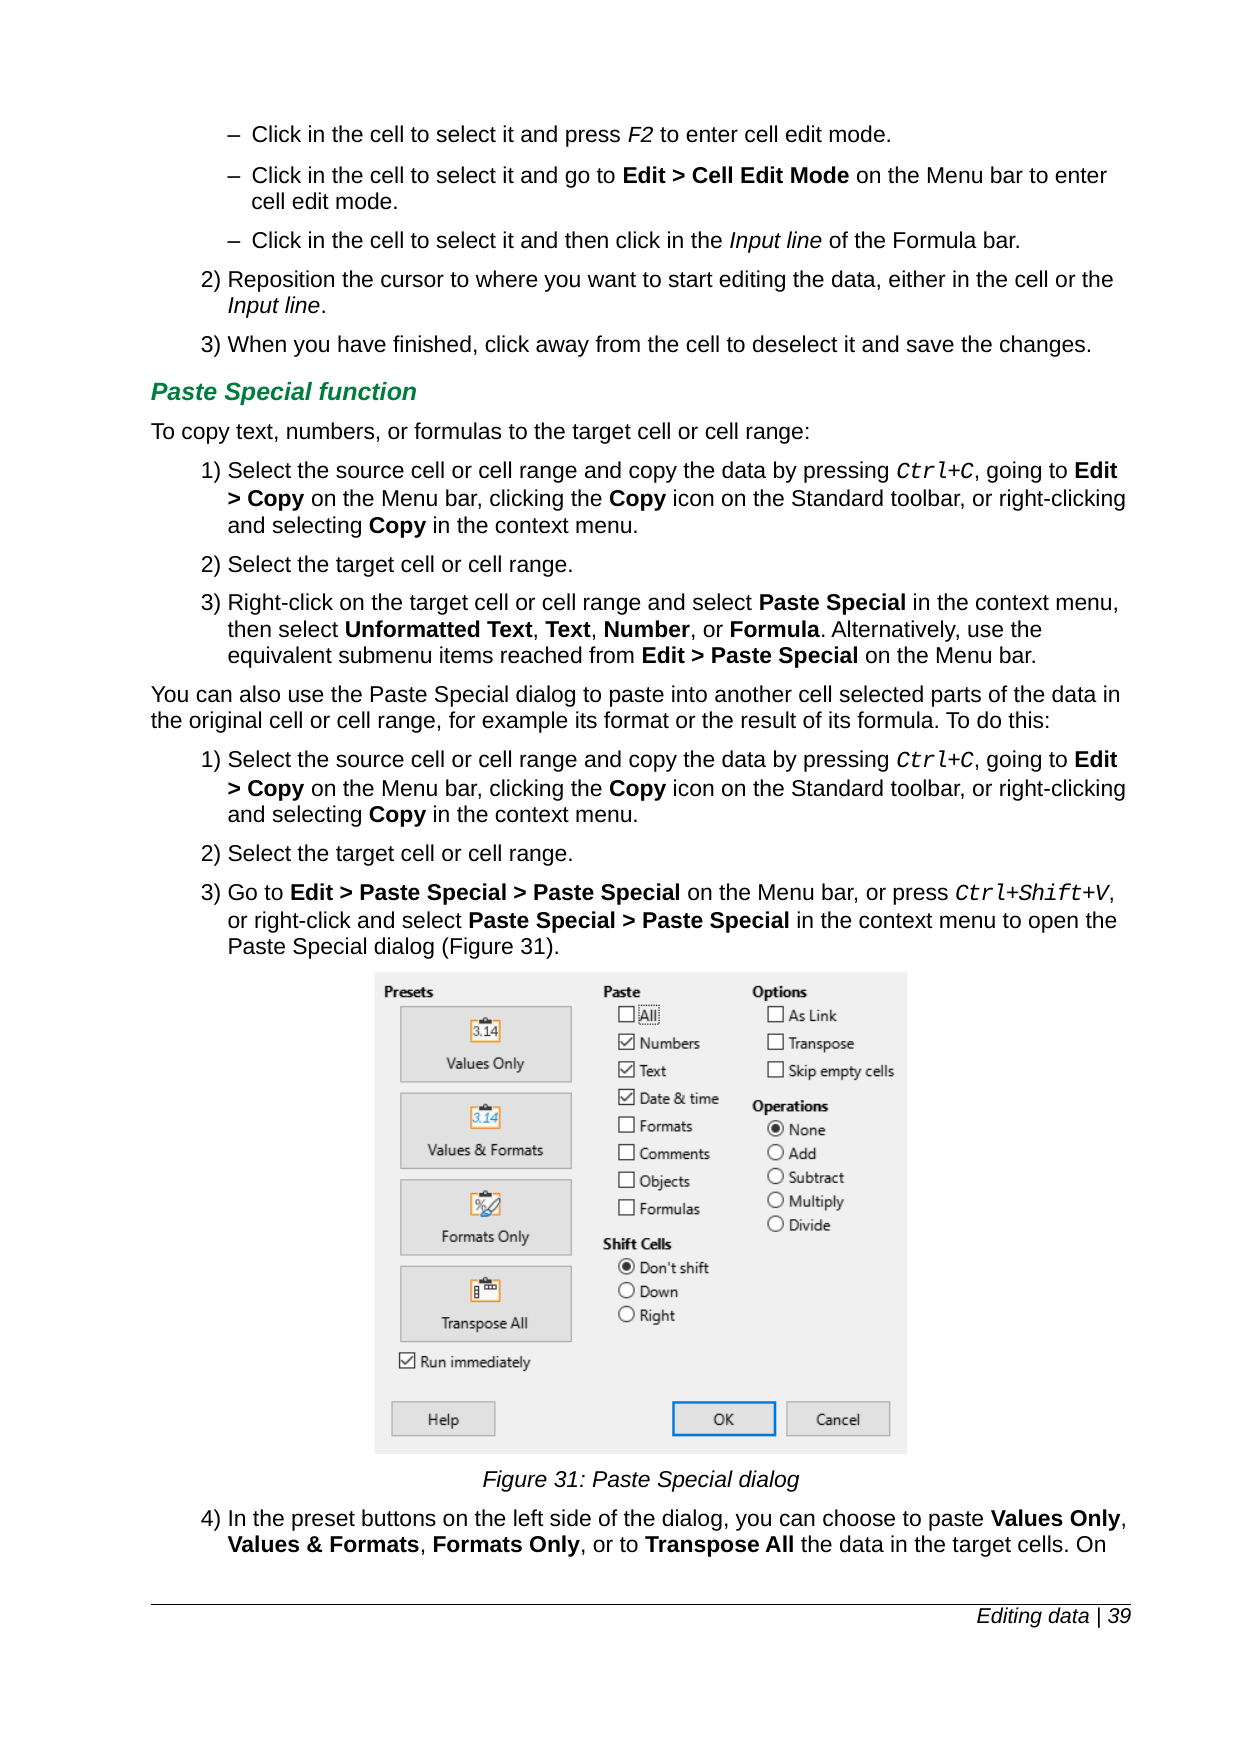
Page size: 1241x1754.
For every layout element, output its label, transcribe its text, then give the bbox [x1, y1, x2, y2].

list Go to Edit > Paste Special > Paste Special on the Menu bar, or press Ctrl+Shift+V, or right-click and select Paste Special > Paste Special in the context menu to open the Paste Special dialog (Figure 31). [227, 878, 1131, 959]
list Select the source cell or cell range and copy the data by pressing Ctrl+C, going to Edit > Copy on the Menu bar, clicking the Copy icon on the Standard toolbar, or right-clicking and selecting Copy in the context menu. [227, 746, 1131, 827]
text Figure 31: Paste Special dialog [374, 1466, 907, 1492]
list In the preset buttons on the left side of the dialog, you can choose to paste Values Only, Values & Formats, Formats Only, or to Transpose All the data in the target cells. On [227, 1504, 1131, 1557]
list To copy text, numbers, or formulas to the target cell or cell range: [151, 418, 1131, 444]
list Select the target cell or cell range. [227, 551, 1131, 577]
list You can also use the Paste Special dialog to paste into another cell selected parts of the data in the original cell or cell range, for example its format or the result of its formula. To do this: [151, 681, 1131, 734]
list Select the target cell or cell range. [227, 840, 1131, 866]
list Right-click on the target cell or cell range and select Paste Special in the context menu, then select Unformatted Text, Text, Number, or Formula. Alternatively, use the equivalent submenu items reached from Edit > Paste Special on the Menu bar. [227, 589, 1131, 668]
list Reposition the cursor to where you want to start editing the data, either in the cell or the Input line. [227, 266, 1131, 319]
list Select the source cell or cell range and copy the data by pressing Ctrl+C, going to Edit > Copy on the Menu bar, clicking the Copy icon on the Standard toolbar, or right-clicking and selecting Copy in the context menu. [227, 457, 1131, 538]
subtitle Paste Special function [151, 377, 1131, 406]
picture [374, 972, 908, 1454]
list Click in the cell to select it and press F2 to enter cell edit mode. [227, 121, 1131, 149]
list When you have finished, click away from the cell to deselect it and save the changes. [227, 331, 1131, 357]
list Click in the cell to select it and then click in the Input line of the Formula bar. [227, 227, 1131, 253]
list Click in the cell to select it and go to Edit > Cell Edit Mode on the Menu bar to enter cell edit mode. [227, 162, 1131, 214]
